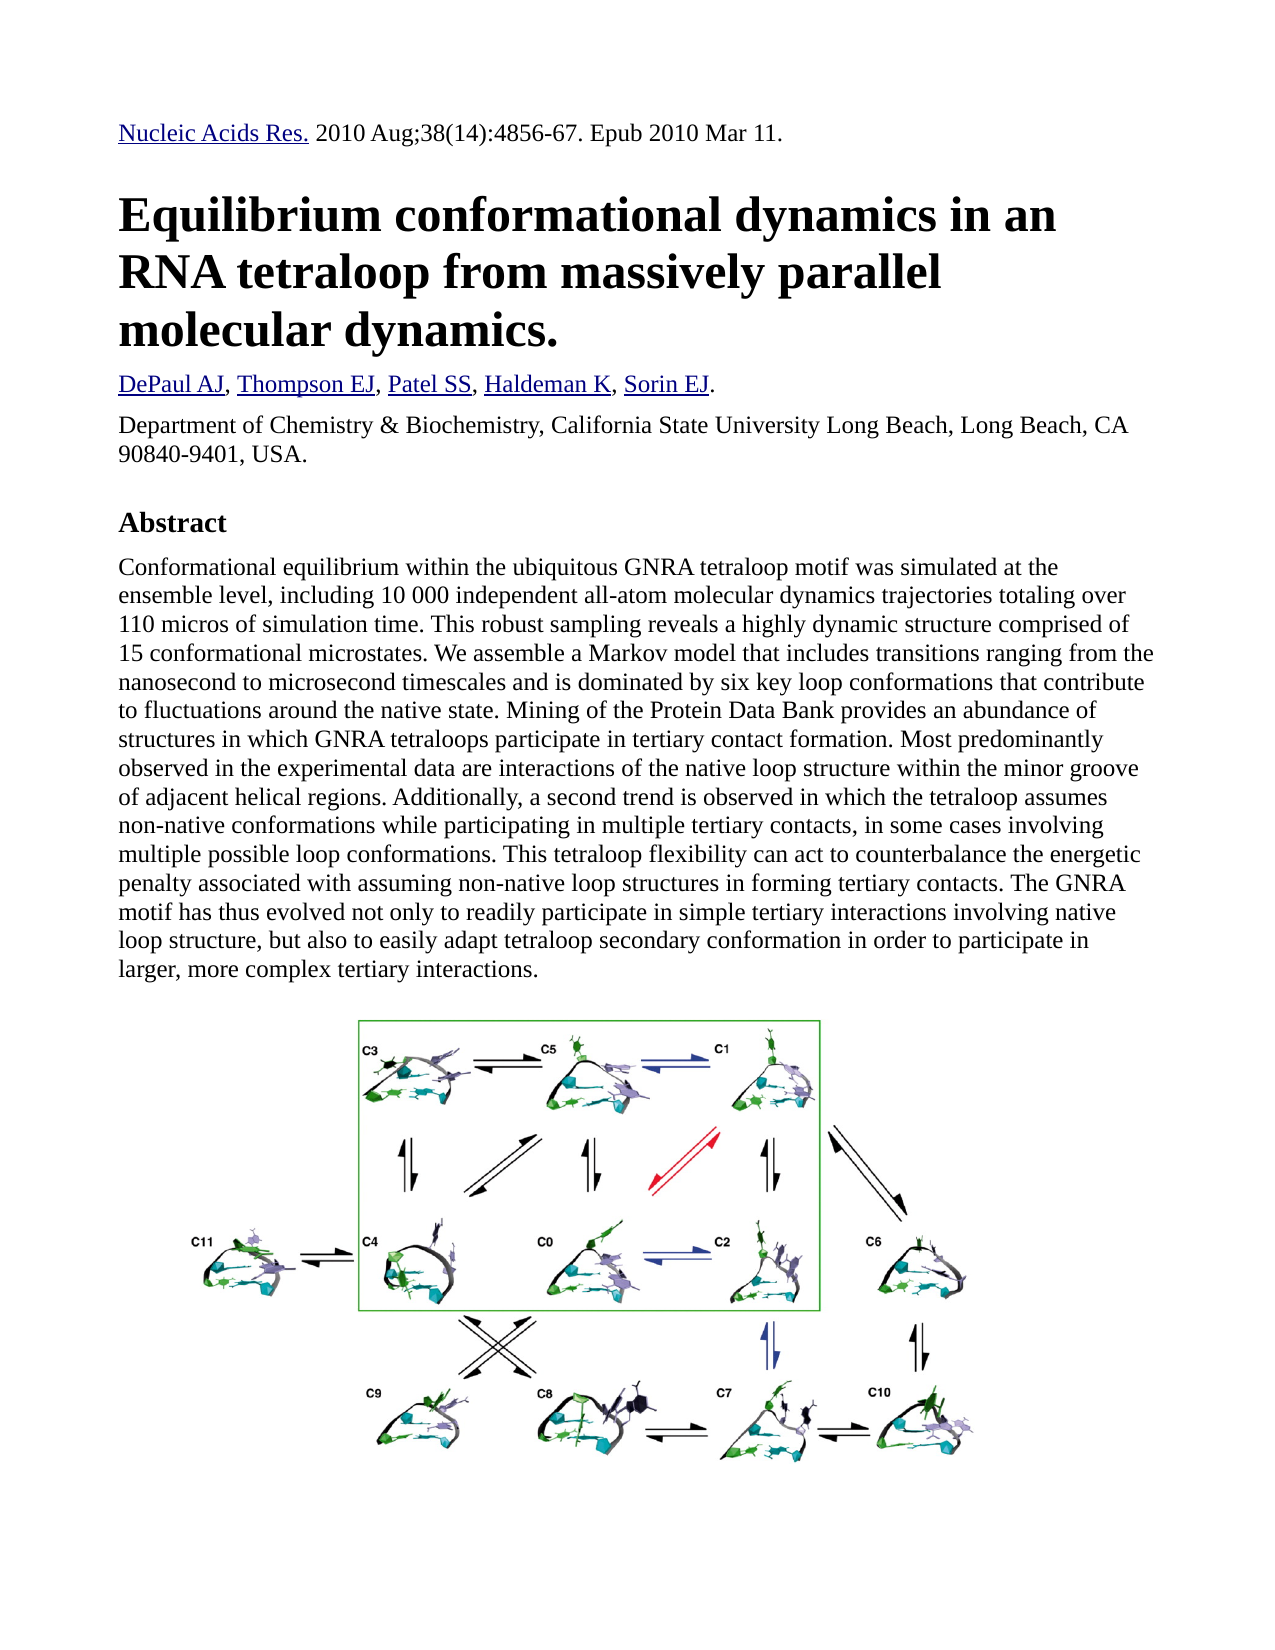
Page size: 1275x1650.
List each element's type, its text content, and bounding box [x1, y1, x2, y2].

subtitle Abstract [118, 506, 1157, 539]
text Nucleic Acids Res. 2010 Aug;38(14):4856-67. Epub 2010 Mar 11. [118, 118, 1157, 147]
text DePaul AJ, Thompson EJ, Patel SS, Haldeman K, Sorin EJ. [118, 369, 1157, 398]
picture [190, 1019, 975, 1464]
text Department of Chemistry & Biochemistry, California State University Long Beach, Long Beach, CA 90840-9401, USA. [118, 411, 1157, 468]
subtitle Equilibrium conformational dynamics in an RNA tetraloop from massively parallel molecular dynamics. [118, 184, 1157, 357]
text Conformational equilibrium within the ubiquitous GNRA tetraloop motif was simulated at the ensemble level, including 10 000 independent all-atom molecular dynamics trajectories totaling over 110 micros of simulation time. This robust sampling reveals a highly dynamic structure comprised of 15 conformational microstates. We assemble a Markov model that includes transitions ranging from the nanosecond to microsecond timescales and is dominated by six key loop conformations that contribute to fluctuations around the native state. Mining of the Protein Data Bank provides an abundance of structures in which GNRA tetraloops participate in tertiary contact formation. Most predominantly observed in the experimental data are interactions of the native loop structure within the minor groove of adjacent helical regions. Additionally, a second trend is observed in which the tetraloop assumes non-native conformations while participating in multiple tertiary contacts, in some cases involving multiple possible loop conformations. This tetraloop flexibility can act to counterbalance the energetic penalty associated with assuming non-native loop structures in forming tertiary contacts. The GNRA motif has thus evolved not only to readily participate in simple tertiary interactions involving native loop structure, but also to easily adapt tetraloop secondary conformation in order to participate in larger, more complex tertiary interactions. [118, 552, 1157, 983]
